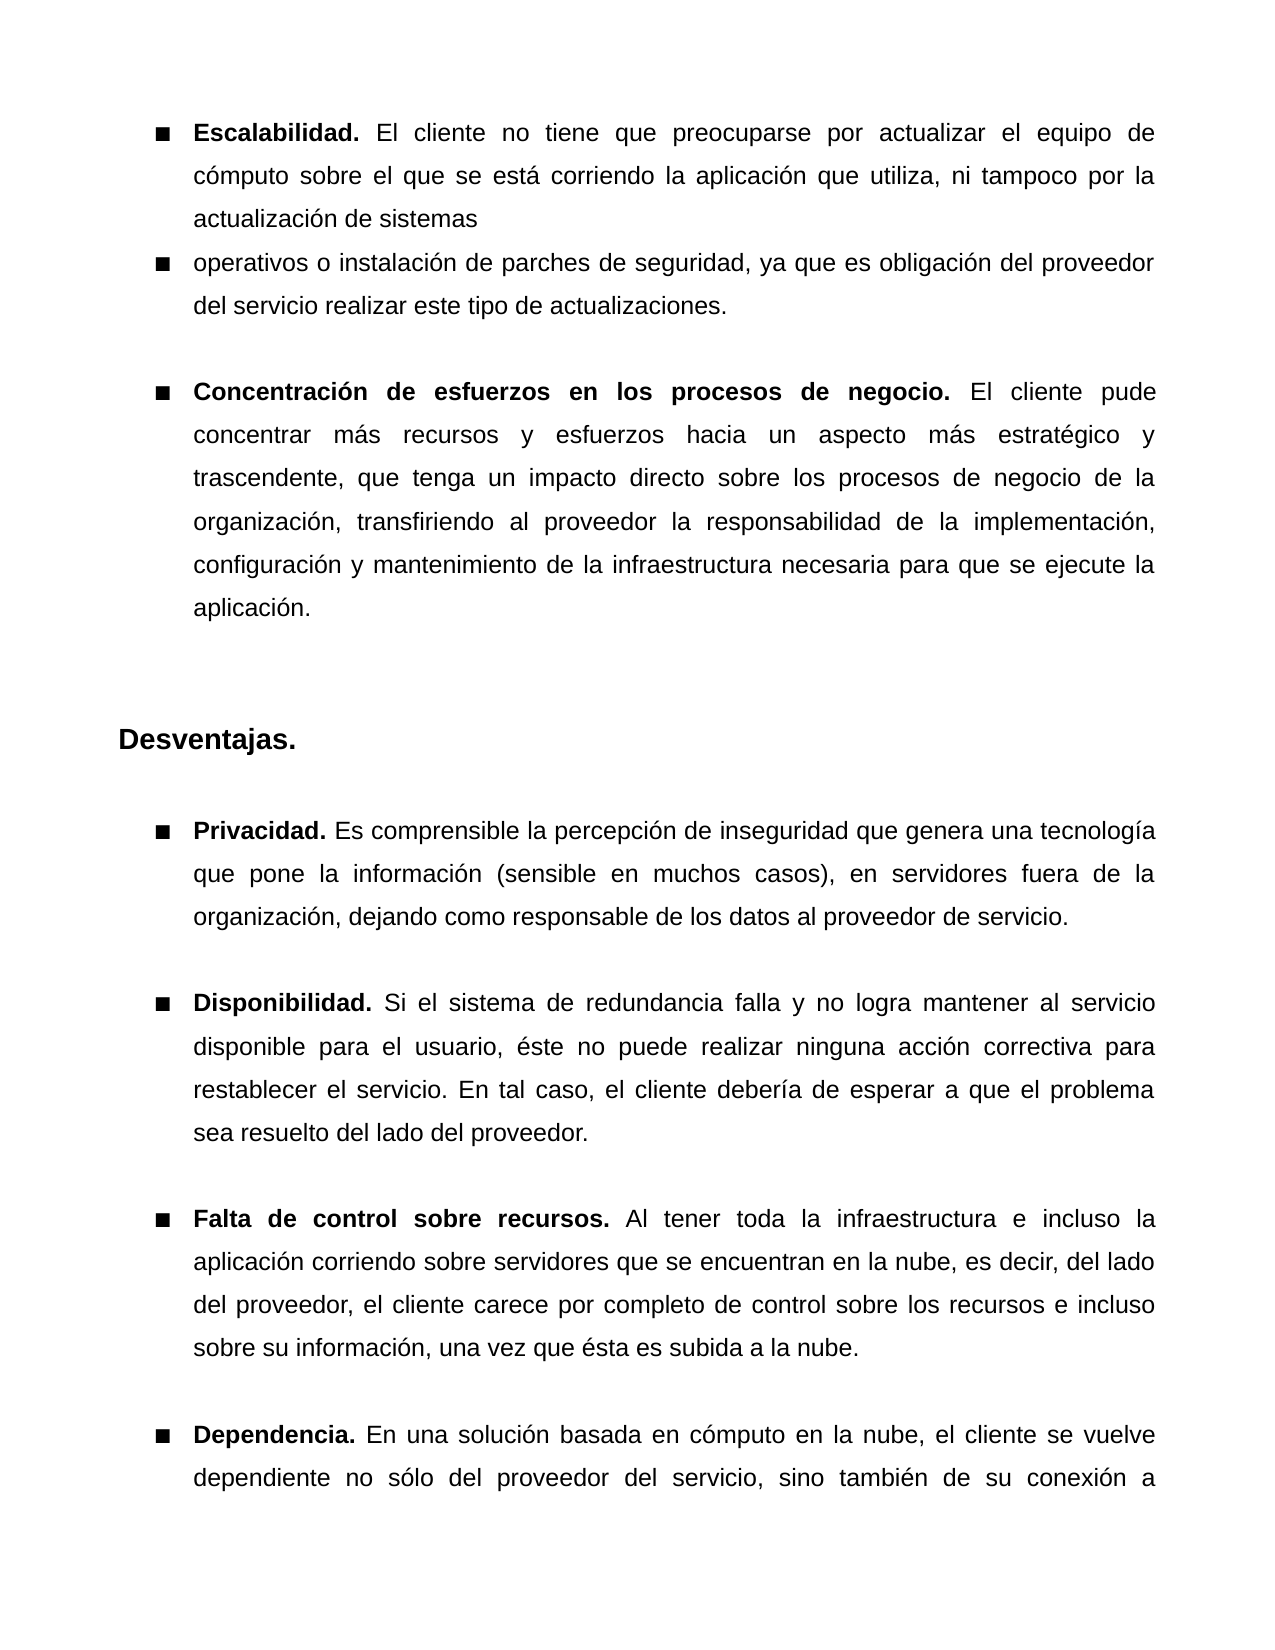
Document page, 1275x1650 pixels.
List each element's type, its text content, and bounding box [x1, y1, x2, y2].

list Concentración de esfuerzos en los procesos de negocio. El cliente pude concentrar más recursos y esfuerzos hacia un aspecto más estratégico y trascendente, que tenga un impacto directo sobre los procesos de negocio de la organización, transfiriendo al proveedor la responsabilidad de la implementación, configuración y mantenimiento de la infraestructura necesaria para que se ejecute la aplicación. [156, 377, 1157, 622]
list Disponibilidad. Si el sistema de redundancia falla y no logra mantener al servicio disponible para el usuario, éste no puede realizar ninguna acción correctiva para restablecer el servicio. En tal caso, el cliente debería de esperar a que el problema sea resuelto del lado del proveedor. [156, 988, 1157, 1146]
list Falta de control sobre recursos. Al tener toda la infraestructura e incluso la aplicación corriendo sobre servidores que se encuentran en la nube, es decir, del lado del proveedor, el cliente carece por completo de control sobre los recursos e incluso sobre su información, una vez que ésta es subida a la nube. [156, 1204, 1157, 1362]
list operativos o instalación de parches de seguridad, ya que es obligación del proveedor del servicio realizar este tipo de actualizaciones. [156, 248, 1157, 319]
list Dependencia. En una solución basada en cómputo en la nube, el cliente se vuelve dependiente no sólo del proveedor del servicio, sino también de su conexión a [156, 1420, 1157, 1492]
list Privacidad. Es comprensible la percepción de inseguridad que genera una tecnología que pone la información (sensible en muchos casos), en servidores fuera de la organización, dejando como responsable de los datos al proveedor de servicio. [156, 816, 1157, 931]
text Desventajas. [118, 722, 1157, 756]
list Escalabilidad. El cliente no tiene que preocuparse por actualizar el equipo de cómputo sobre el que se está corriendo la aplicación que utiliza, ni tampoco por la actualización de sistemas [156, 118, 1157, 233]
